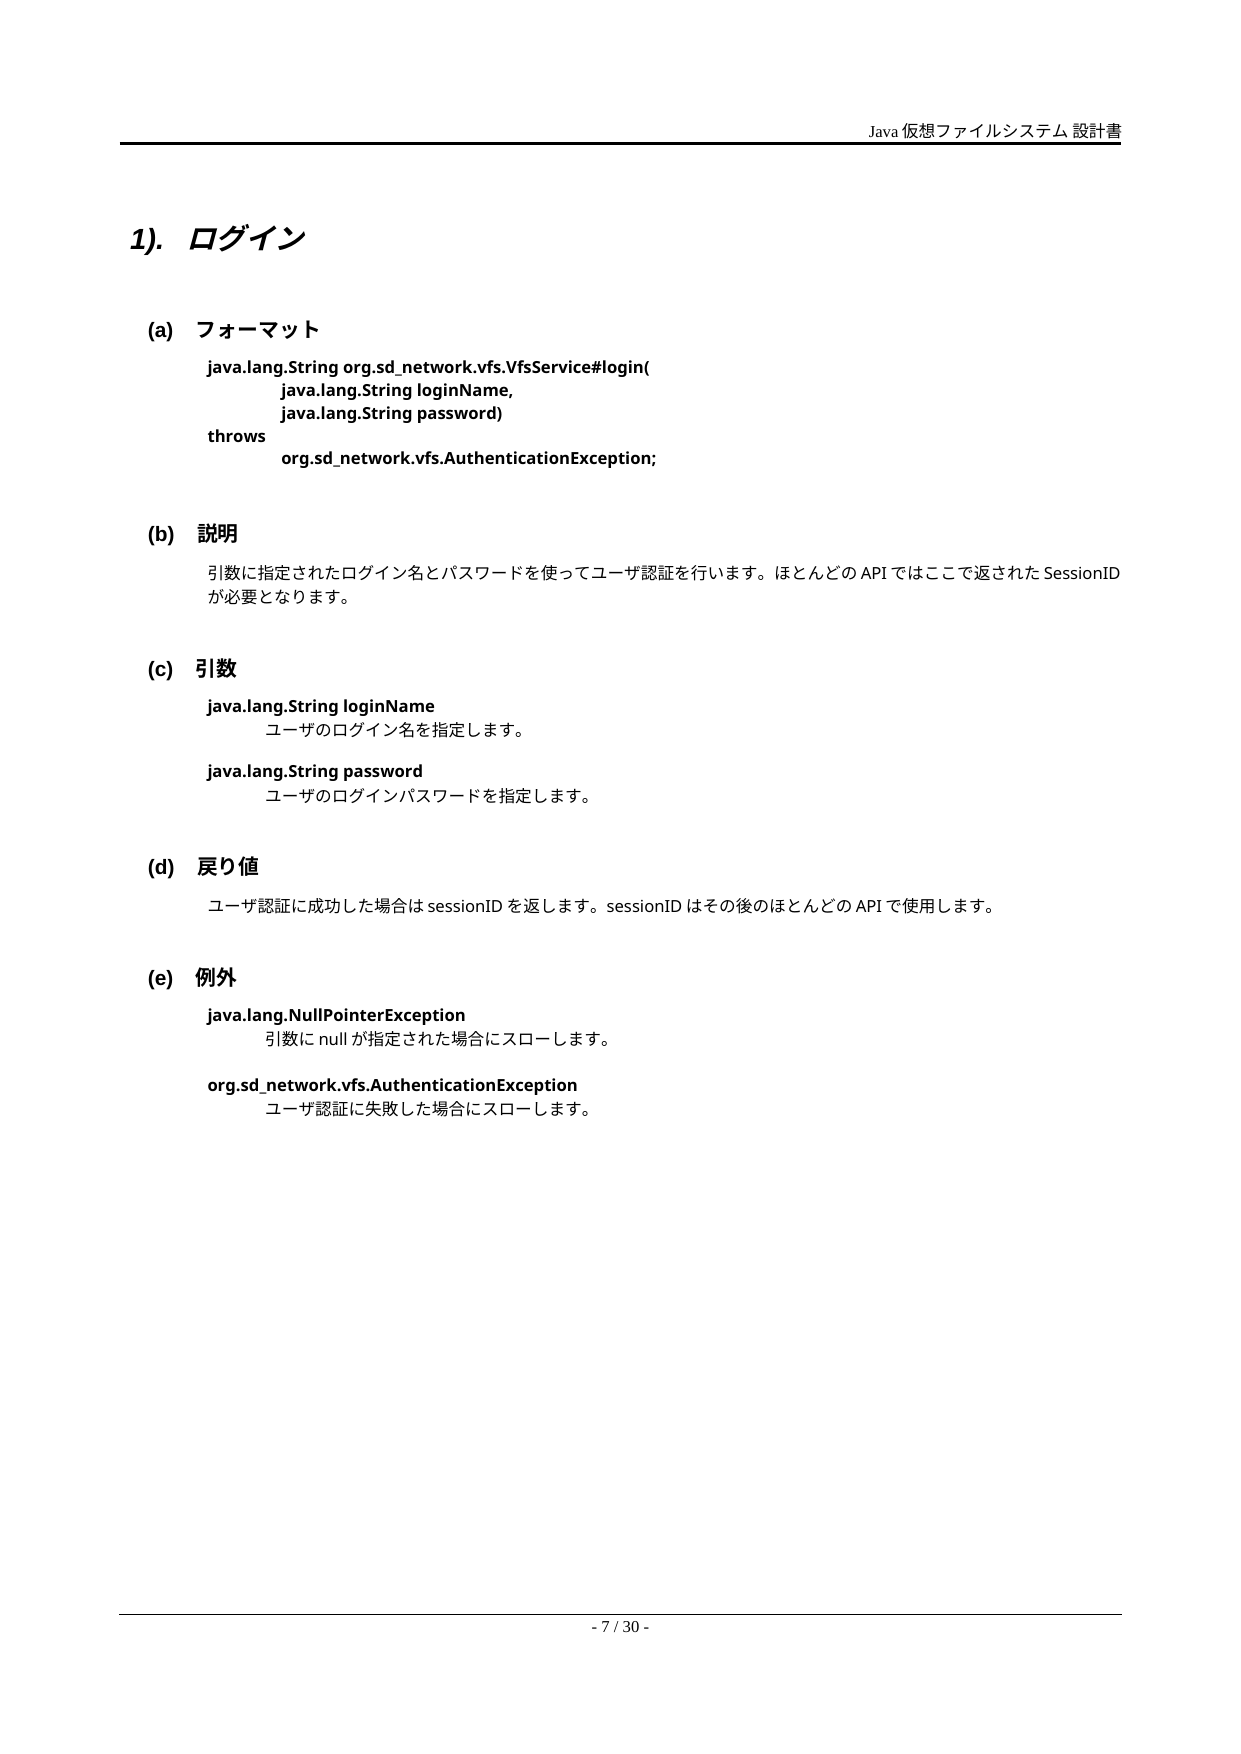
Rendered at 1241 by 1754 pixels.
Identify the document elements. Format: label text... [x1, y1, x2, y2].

text ユーザのログイン名を指定します。 [265, 717, 1122, 742]
text 引数にnullが指定された場合にスローします。 [265, 1026, 1122, 1050]
text java.lang.String password [207, 760, 1122, 783]
text 引数に指定されたログイン名とパスワードを使ってユーザ認証を行います。ほとんどのAPIではここで返されたSessionIDが必要となります。 [207, 560, 1122, 608]
subtitle 引数 [118, 652, 1122, 682]
text ユーザのログインパスワードを指定します。 [265, 783, 1122, 807]
subtitle 説明 [118, 517, 1122, 548]
text java.lang.NullPointerException [207, 1003, 1122, 1026]
text ユーザ認証に失敗した場合にスローします。 [265, 1096, 1122, 1120]
text java.lang.String org.sd_network.vfs.VfsService#login( [207, 356, 1122, 379]
text org.sd_network.vfs.AuthenticationException [207, 1073, 1122, 1096]
text java.lang.String loginName, [207, 379, 1122, 402]
text ユーザ認証に成功した場合はsessionIDを返します。sessionIDはその後のほとんどのAPIで使用します。 [207, 893, 1122, 917]
text throws [207, 424, 1122, 447]
text org.sd_network.vfs.AuthenticationException; [207, 447, 1122, 470]
subtitle フォーマット [118, 313, 1122, 344]
subtitle 例外 [118, 961, 1122, 991]
text java.lang.String loginName [207, 695, 1122, 717]
subtitle ログイン [118, 215, 1122, 257]
text java.lang.String password) [207, 402, 1122, 424]
subtitle 戻り値 [118, 850, 1122, 881]
